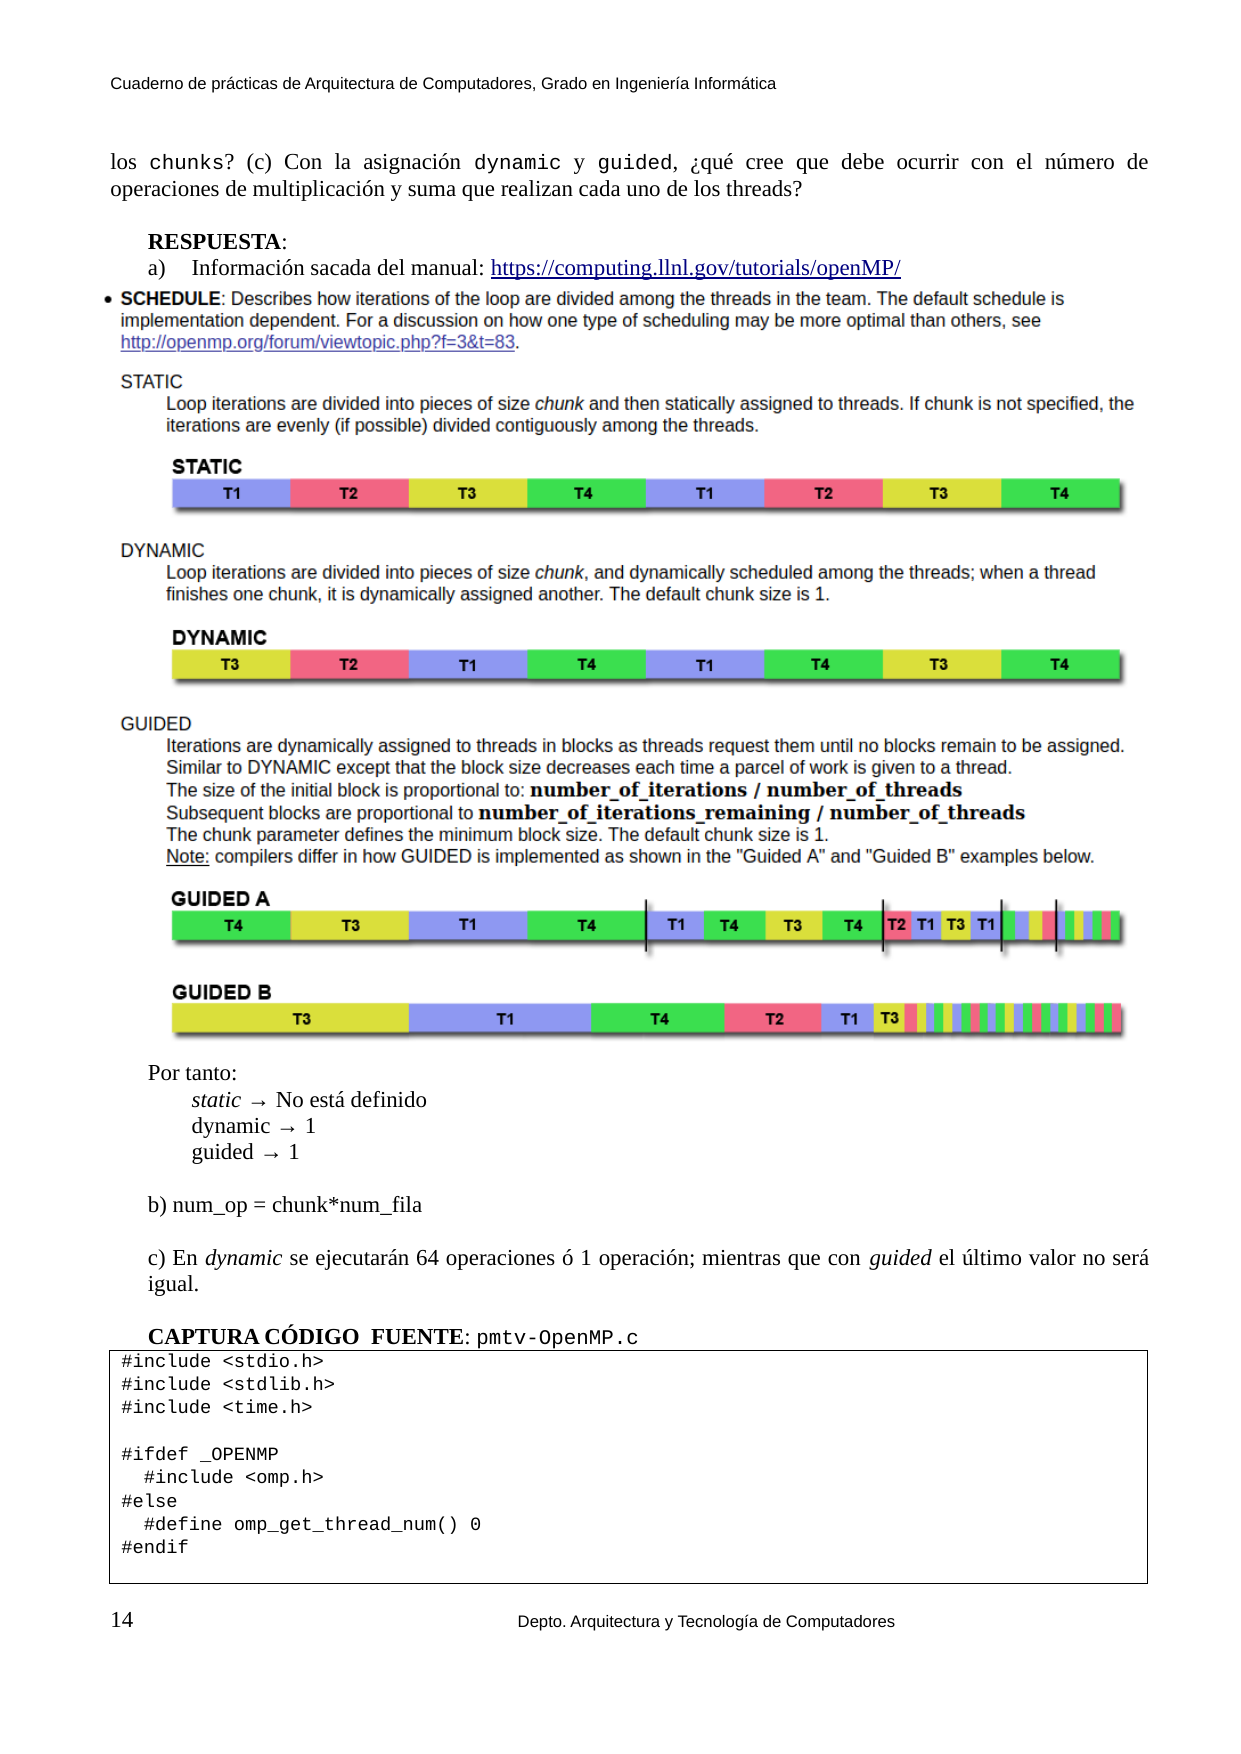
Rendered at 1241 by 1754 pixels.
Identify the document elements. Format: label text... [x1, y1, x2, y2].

text dynamic → 1 [148, 1112, 1150, 1138]
list los chunks? (c) Con la asignación dynamic y guided, ¿qué cree que debe ocurrir con el número de operaciones de multiplicación y suma que realizan cada uno de los threads? [110, 148, 1150, 202]
text a) Información sacada del manual: https://computing.llnl.gov/tutorials/openMP/ [148, 254, 1150, 281]
table_header #include <stdio.h> #include <stdlib.h> #include <time.h> #ifdef _OPENMP #include <omp.h> #else #define omp_get_thread_num() 0 #endif [110, 1351, 1147, 1583]
text guided → 1 [148, 1138, 1150, 1165]
text c) En dynamic se ejecutarán 64 operaciones ó 1 operación; mientras que con guided el último valor no será igual. [148, 1244, 1150, 1296]
text CAPTURA CÓDIGO FUENTE: pmtv-OpenMP.c [148, 1323, 1150, 1350]
picture [99, 280, 1137, 1060]
text static → No está definido [148, 1086, 1150, 1112]
text b) num_op = chunk*num_fila [148, 1191, 1150, 1217]
text Por tanto: [148, 307, 1150, 1086]
text RESPUESTA: [148, 228, 1150, 254]
